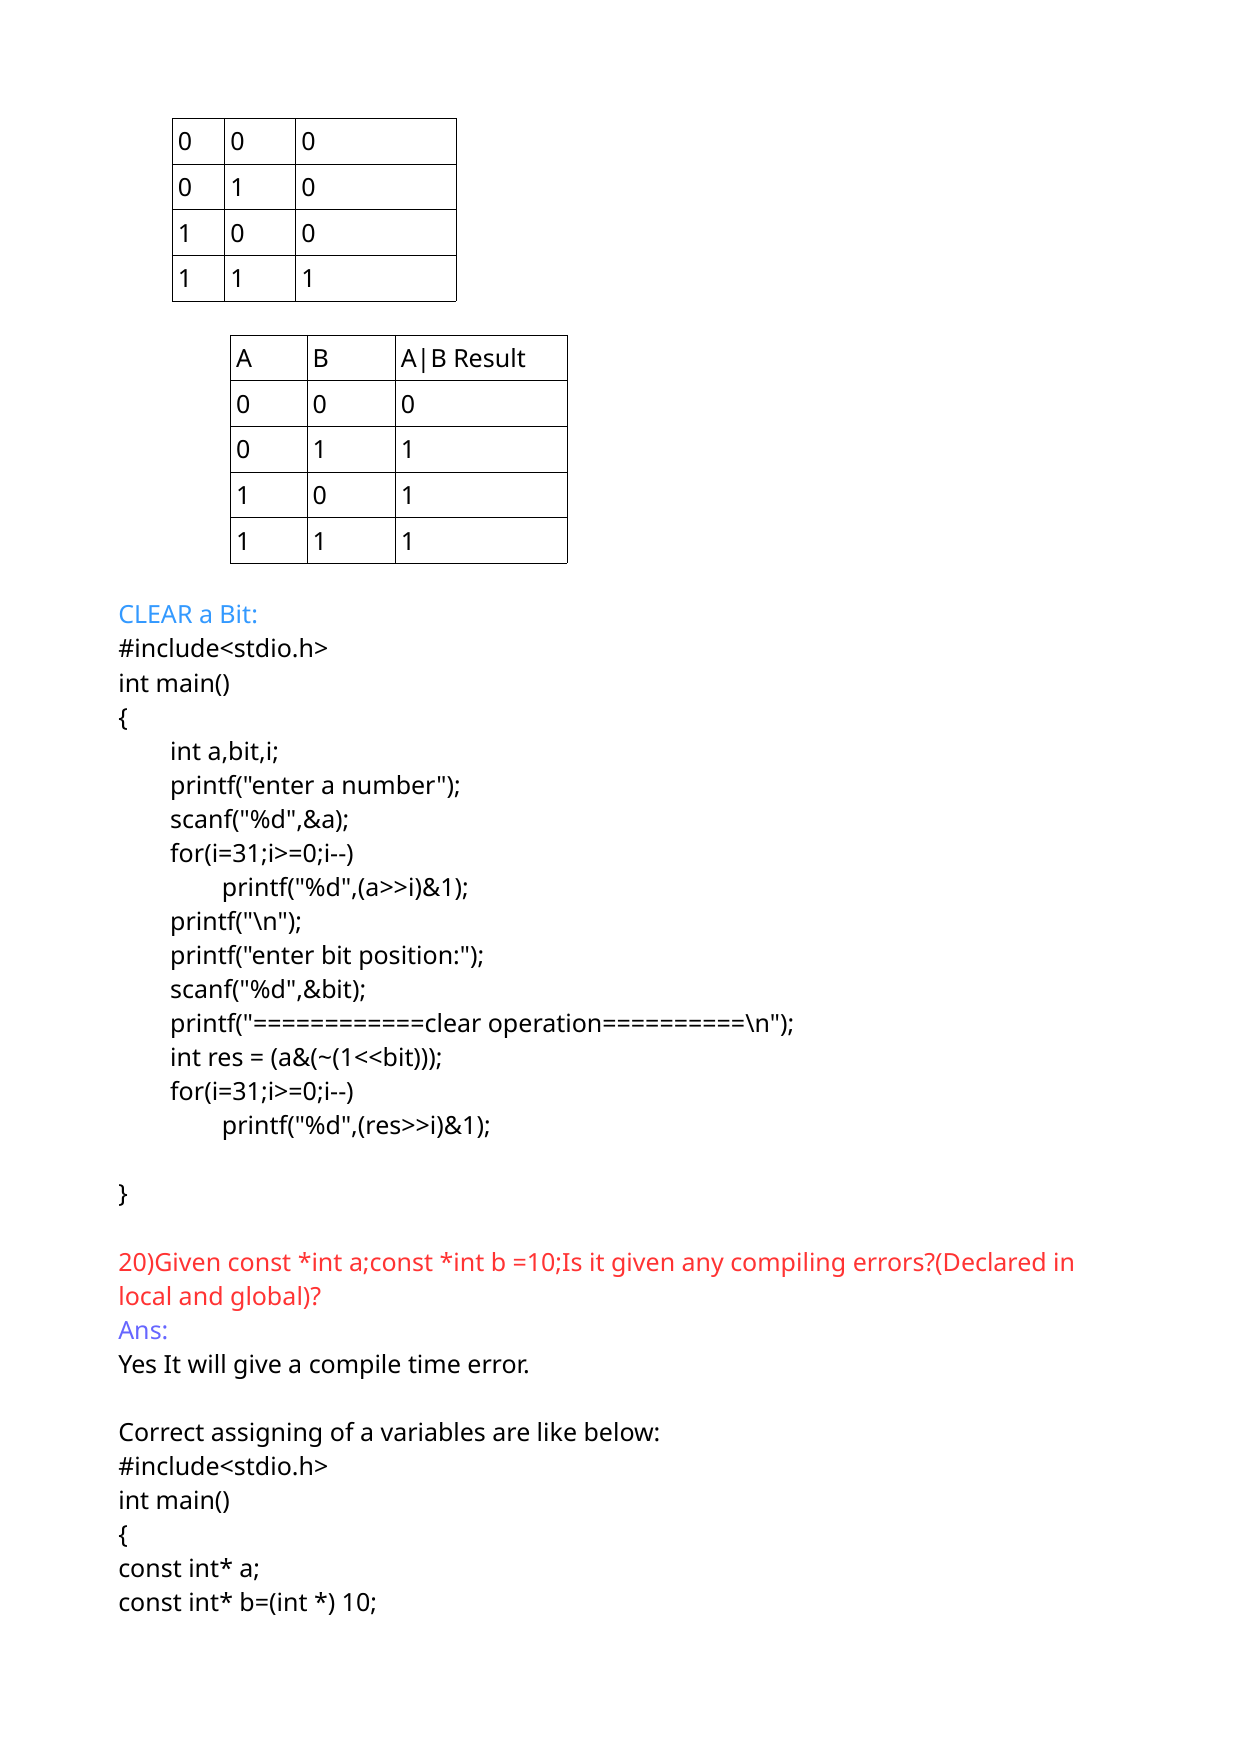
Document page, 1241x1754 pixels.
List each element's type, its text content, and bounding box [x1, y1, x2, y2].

table_cell 1 [225, 165, 295, 209]
text #include<stdio.h> [118, 631, 1122, 665]
table_cell 0 [396, 381, 567, 426]
text int main() [118, 1483, 1122, 1517]
text scanf("%d",&a); [118, 801, 1122, 836]
table_cell 1 [173, 210, 224, 255]
text int main() [118, 665, 1122, 699]
text { [118, 699, 1122, 733]
table_cell 1 [308, 427, 395, 472]
table_header A [231, 336, 307, 380]
table_cell 0 [173, 119, 224, 164]
text printf("enter a number"); [118, 767, 1122, 801]
text const int* a; [118, 1551, 1122, 1585]
table_cell 1 [173, 256, 224, 301]
table_cell 0 [225, 210, 295, 255]
table_cell 0 [296, 210, 456, 255]
text 20)Given const *int a;const *int b =10;Is it given any compiling errors?(Declared in local and global)? [118, 1244, 1122, 1312]
table_cell 0 [225, 119, 295, 164]
text for(i=31;i>=0;i--) [118, 836, 1122, 869]
text } [118, 1176, 1122, 1210]
text printf("\n"); [118, 904, 1122, 938]
text { [118, 1517, 1122, 1551]
table_cell 0 [173, 165, 224, 209]
table_cell 0 [308, 473, 395, 517]
table_cell 0 [296, 165, 456, 209]
table_cell 1 [225, 256, 295, 301]
table_cell 0 [231, 427, 307, 472]
text int a,bit,i; [118, 733, 1122, 767]
text #include<stdio.h> [118, 1449, 1122, 1483]
text printf("%d",(a>>i)&1); [118, 869, 1122, 904]
text scanf("%d",&bit); [118, 972, 1122, 1006]
text CLEAR a Bit: [118, 597, 1122, 631]
table_header A|B Result [396, 336, 567, 380]
table_cell 0 [231, 381, 307, 426]
table_cell 1 [396, 427, 567, 472]
table_cell 1 [308, 518, 395, 563]
table_cell 0 [296, 119, 456, 164]
text for(i=31;i>=0;i--) [118, 1074, 1122, 1108]
text const int* b=(int *) 10; [118, 1585, 1122, 1619]
text Yes It will give a compile time error. [118, 1346, 1122, 1381]
text printf("%d",(res>>i)&1); [118, 1108, 1122, 1142]
text Ans: [118, 1312, 1122, 1346]
table_header B [308, 336, 395, 380]
text printf("enter bit position:"); [118, 938, 1122, 972]
text int res = (a&(~(1<<bit))); [118, 1040, 1122, 1074]
text Correct assigning of a variables are like below: [118, 1414, 1122, 1449]
table_cell 1 [296, 256, 456, 301]
text printf("============clear operation==========\n"); [118, 1006, 1122, 1040]
table_cell 1 [396, 473, 567, 517]
table_cell 0 [308, 381, 395, 426]
table_cell 1 [231, 518, 307, 563]
table_cell 1 [396, 518, 567, 563]
table_cell 1 [231, 473, 307, 517]
